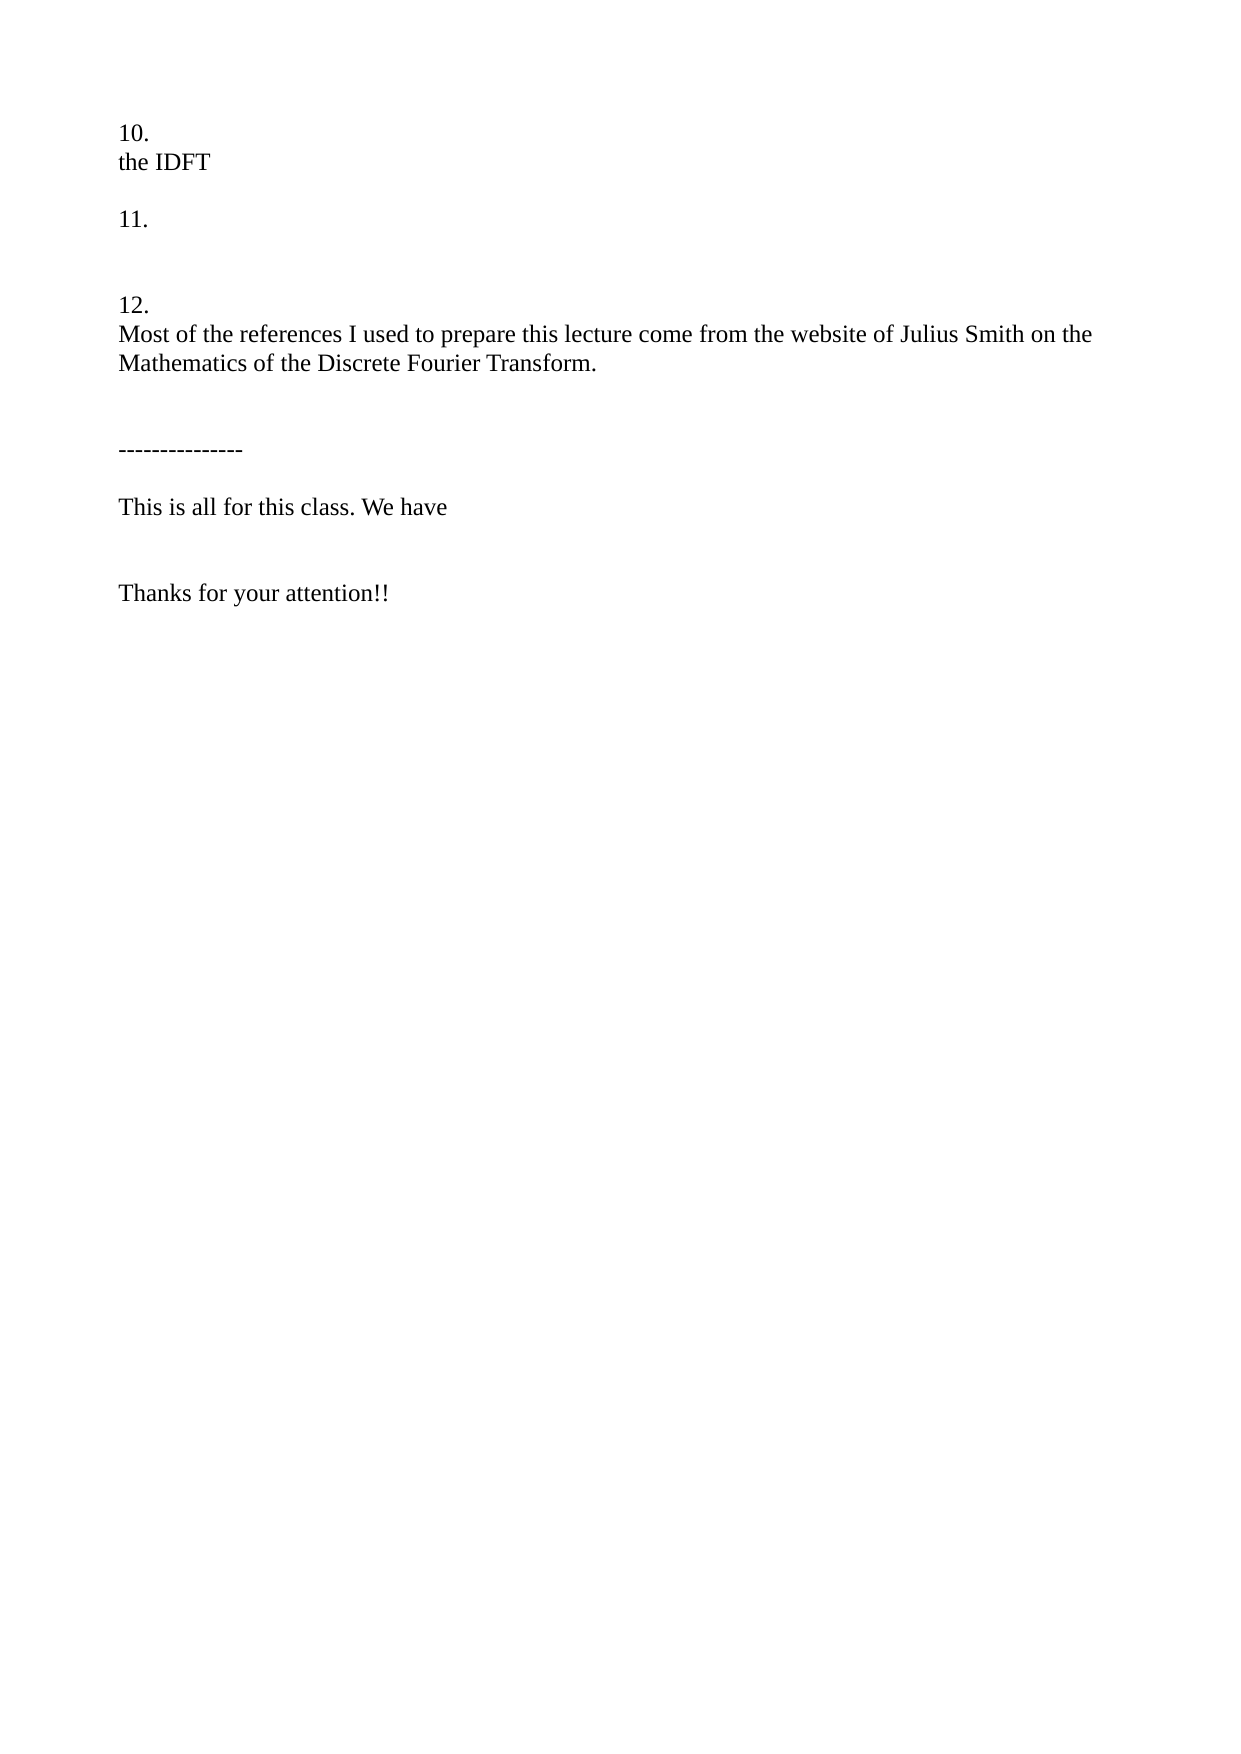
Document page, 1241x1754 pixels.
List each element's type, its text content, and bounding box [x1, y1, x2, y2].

text This is all for this class. We have [118, 492, 1122, 521]
text 12. [118, 291, 1122, 319]
text 11. [118, 204, 1122, 233]
text Thanks for your attention!! [118, 578, 1122, 607]
text the IDFT [118, 147, 1122, 176]
text 10. [118, 118, 1122, 147]
text --------------- [118, 434, 1122, 463]
text Most of the references I used to prepare this lecture come from the website of Julius Smith on the Mathematics of the Discrete Fourier Transform. [118, 319, 1122, 377]
